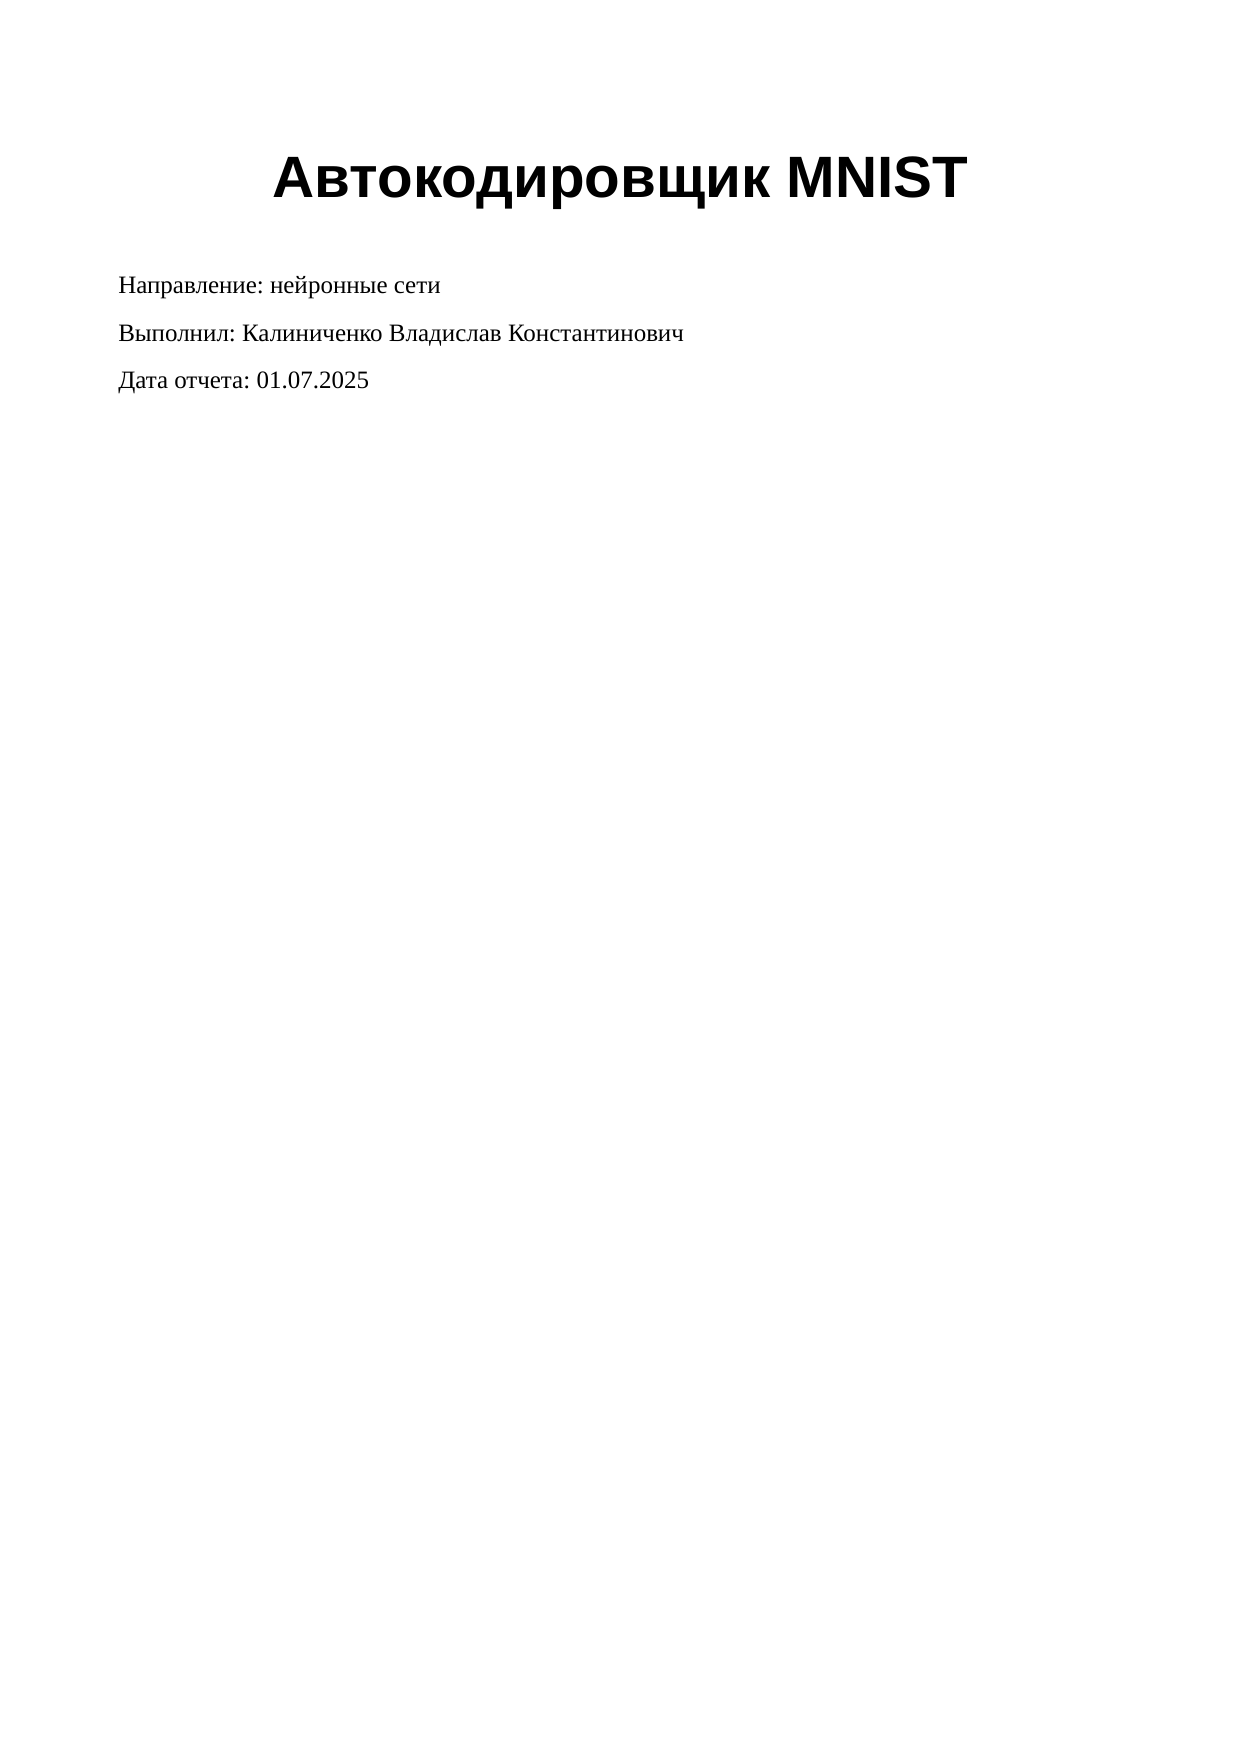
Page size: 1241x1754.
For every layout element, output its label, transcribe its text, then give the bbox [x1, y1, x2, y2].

text Дата отчета: 01.07.2025 [118, 366, 1122, 394]
text Выполнил: Калиниченко Владислав Константинович [118, 318, 1122, 347]
title Автокодировщик MNIST [118, 143, 1122, 210]
text Направление: нейронные сети [118, 270, 1122, 299]
